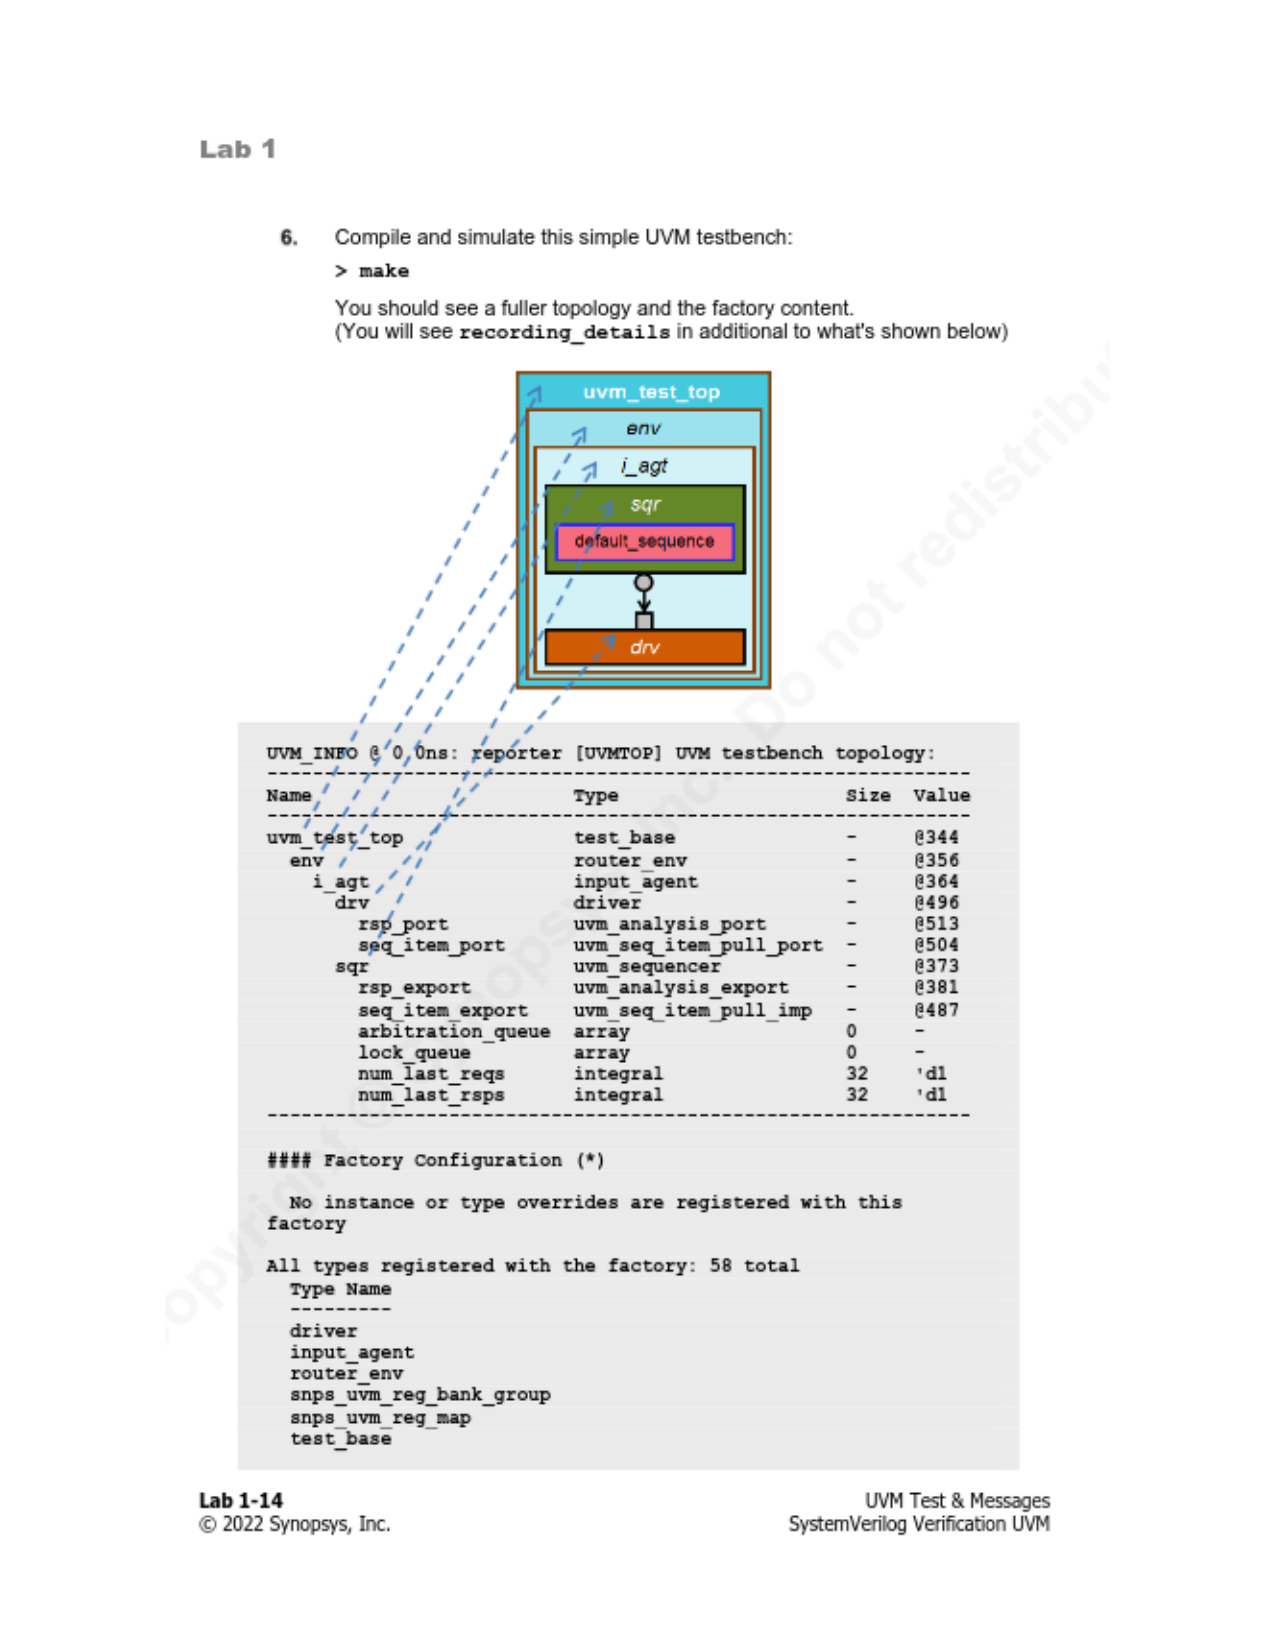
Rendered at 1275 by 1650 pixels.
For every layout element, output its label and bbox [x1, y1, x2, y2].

picture [165, 118, 1110, 1566]
